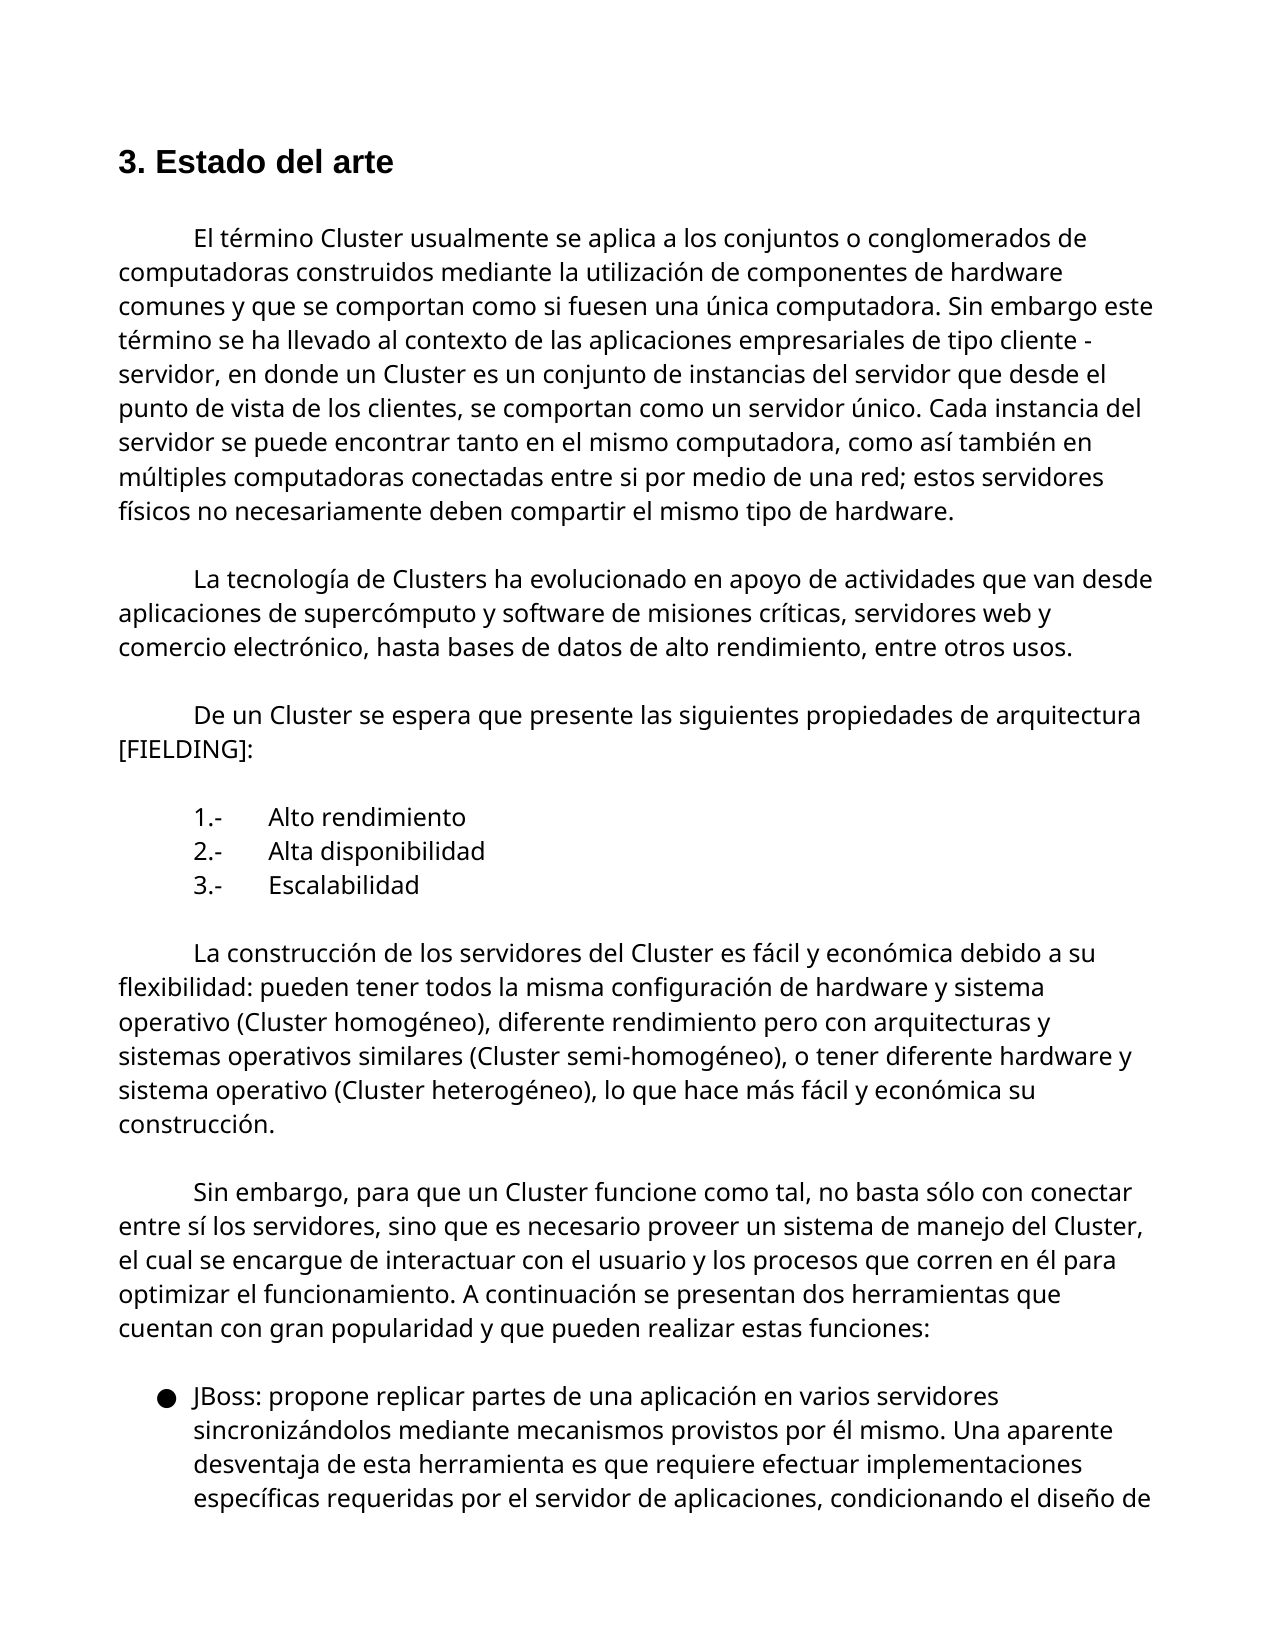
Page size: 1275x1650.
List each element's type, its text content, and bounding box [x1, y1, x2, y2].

text La construcción de los servidores del Cluster es fácil y económica debido a su flexibilidad: pueden tener todos la misma configuración de hardware y sistema operativo (Cluster homogéneo), diferente rendimiento pero con arquitecturas y sistemas operativos similares (Cluster semi-homogéneo), o tener diferente hardware y sistema operativo (Cluster heterogéneo), lo que hace más fácil y económica su construcción. [118, 936, 1157, 1140]
text 3.- Escalabilidad [118, 868, 1157, 902]
text 1.- Alto rendimiento [118, 800, 1157, 834]
text El término Cluster usualmente se aplica a los conjuntos o conglomerados de computadoras construidos mediante la utilización de componentes de hardware comunes y que se comportan como si fuesen una única computadora. Sin embargo este término se ha llevado al contexto de las aplicaciones empresariales de tipo cliente - servidor, en donde un Cluster es un conjunto de instancias del servidor que desde el punto de vista de los clientes, se comportan como un servidor único. Cada instancia del servidor se puede encontrar tanto en el mismo computadora, como así también en múltiples computadoras conectadas entre si por medio de una red; estos servidores físicos no necesariamente deben compartir el mismo tipo de hardware. [118, 221, 1157, 527]
text La tecnología de Clusters ha evolucionado en apoyo de actividades que van desde aplicaciones de supercómputo y software de misiones críticas, servidores web y comercio electrónico, hasta bases de datos de alto rendimiento, entre otros usos. [118, 561, 1157, 663]
list JBoss: propone replicar partes de una aplicación en varios servidores sincronizándolos mediante mecanismos provistos por él mismo. Una aparente desventaja de esta herramienta es que requiere efectuar implementaciones específicas requeridas por el servidor de aplicaciones, condicionando el diseño de [156, 1379, 1157, 1515]
text Sin embargo, para que un Cluster funcione como tal, no basta sólo con conectar entre sí los servidores, sino que es necesario proveer un sistema de manejo del Cluster, el cual se encargue de interactuar con el usuario y los procesos que corren en él para optimizar el funcionamiento. A continuación se presentan dos herramientas que cuentan con gran popularidad y que pueden realizar estas funciones: [118, 1174, 1157, 1345]
text 2.- Alta disponibilidad [118, 834, 1157, 868]
subtitle 3. Estado del arte [118, 143, 1157, 180]
text De un Cluster se espera que presente las siguientes propiedades de arquitectura [FIELDING]: [118, 698, 1157, 766]
